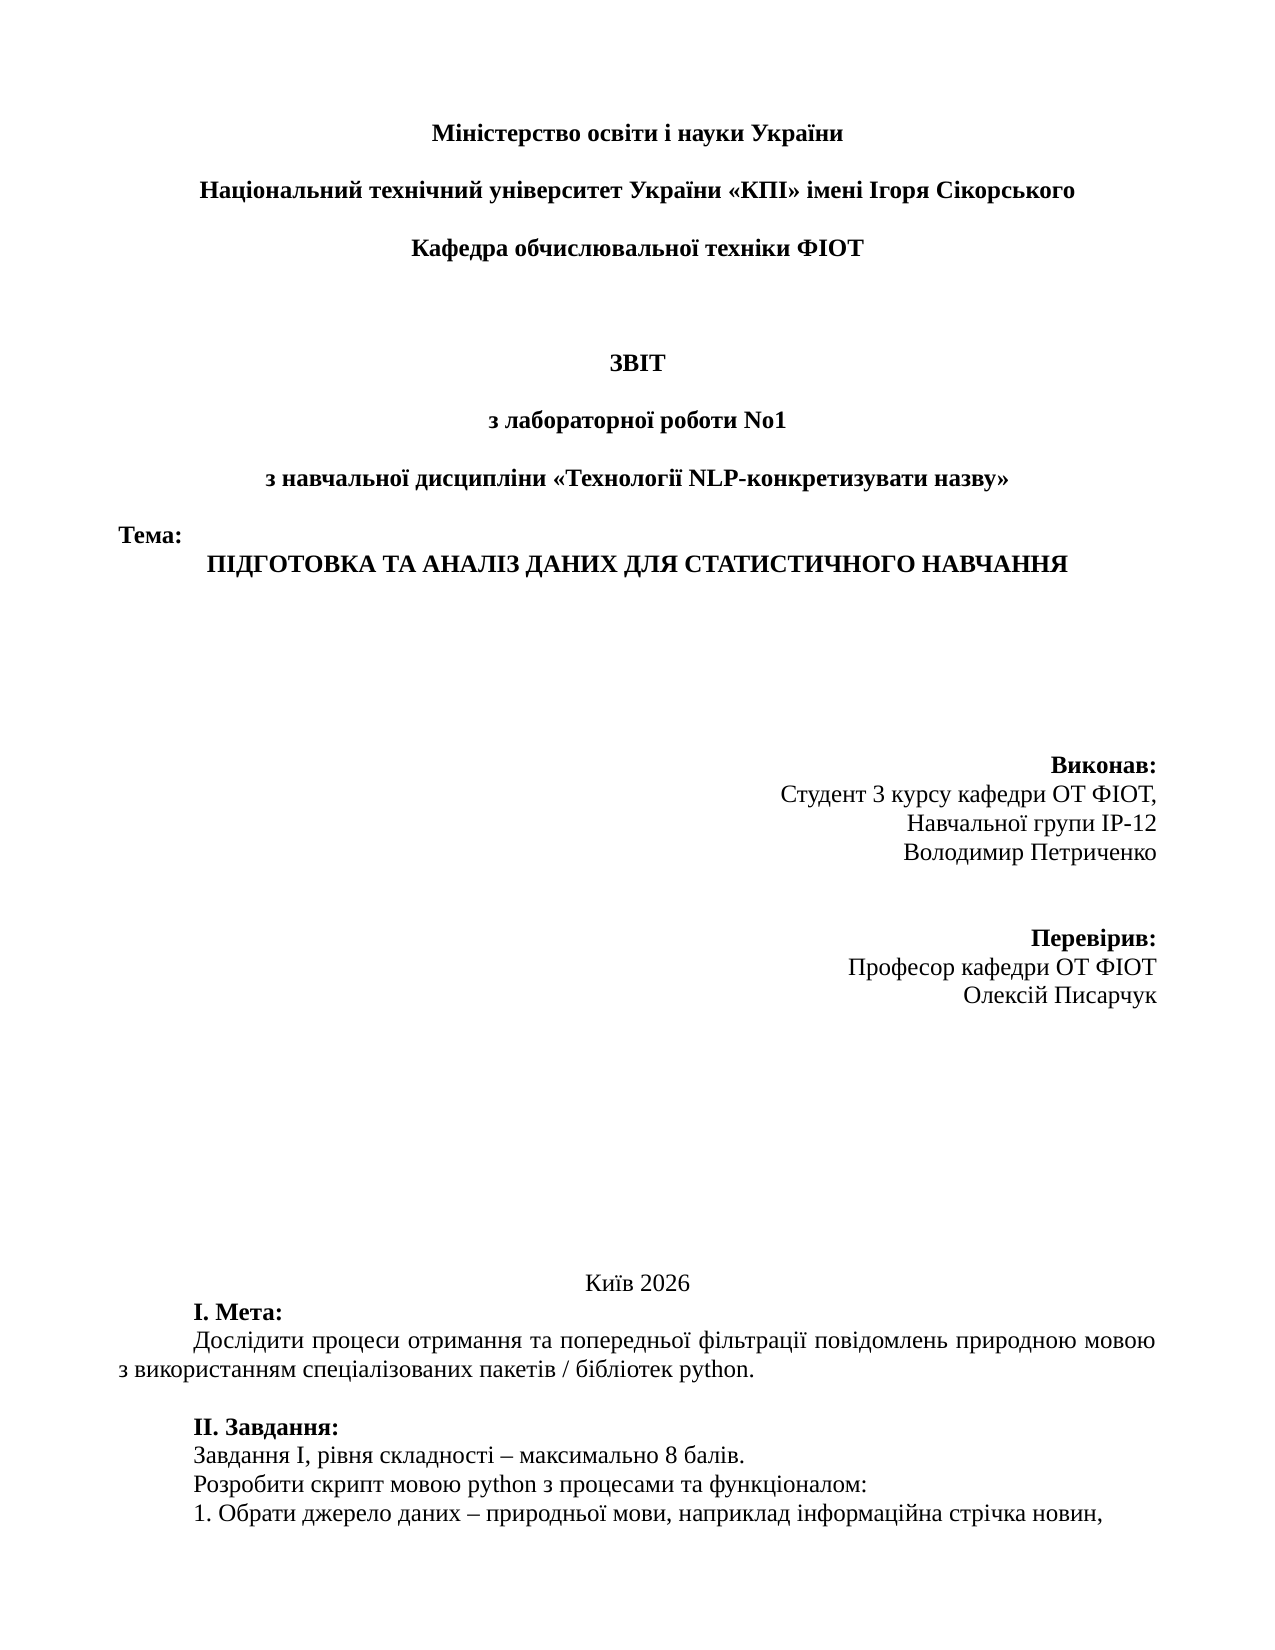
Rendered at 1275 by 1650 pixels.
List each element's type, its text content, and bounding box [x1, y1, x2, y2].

text Міністерство освіти і науки України [118, 118, 1157, 147]
text Олексій Писарчук [118, 981, 1157, 1009]
text Тема: [118, 521, 1157, 549]
text Перевірив: [118, 923, 1157, 952]
text Студент 3 курсу кафедри ОТ ФІОТ, [118, 779, 1157, 808]
text ПІДГОТОВКА ТА АНАЛІЗ ДАНИХ ДЛЯ СТАТИСТИЧНОГО НАВЧАННЯ [118, 549, 1157, 578]
text Завдання І, рівня складності – максимально 8 балів. [118, 1441, 1157, 1469]
text з навчальної дисципліни «Технології NLP-конкретизувати назву» [118, 463, 1157, 492]
text Дослідити процеси отримання та попередньої фільтрації повідомлень природною мовою з використанням спеціалізованих пакетів / бібліотек python. [118, 1326, 1157, 1383]
text Розробити скрипт мовою python з процесами та функціоналом: [118, 1469, 1157, 1498]
text Кафедра обчислювальної техніки ФІОТ [118, 233, 1157, 262]
text з лабораторної роботи No1 [118, 406, 1157, 434]
text I. Мета: [118, 1297, 1157, 1326]
text Професор кафедри ОТ ФІОТ [118, 952, 1157, 981]
text Володимир Петриченко [118, 837, 1157, 866]
text ЗВІТ [118, 348, 1157, 377]
text Виконав: [118, 751, 1157, 779]
text Національний технічний університет України «КПІ» імені Ігоря Сікорського [118, 176, 1157, 204]
text 1. Обрати джерело даних – природньої мови, наприклад інформаційна стрічка новин, [118, 1498, 1157, 1527]
text II. Завдання: [118, 1412, 1157, 1441]
text Київ 2026 [118, 1268, 1157, 1297]
text Навчальної групи ІР-12 [118, 808, 1157, 837]
